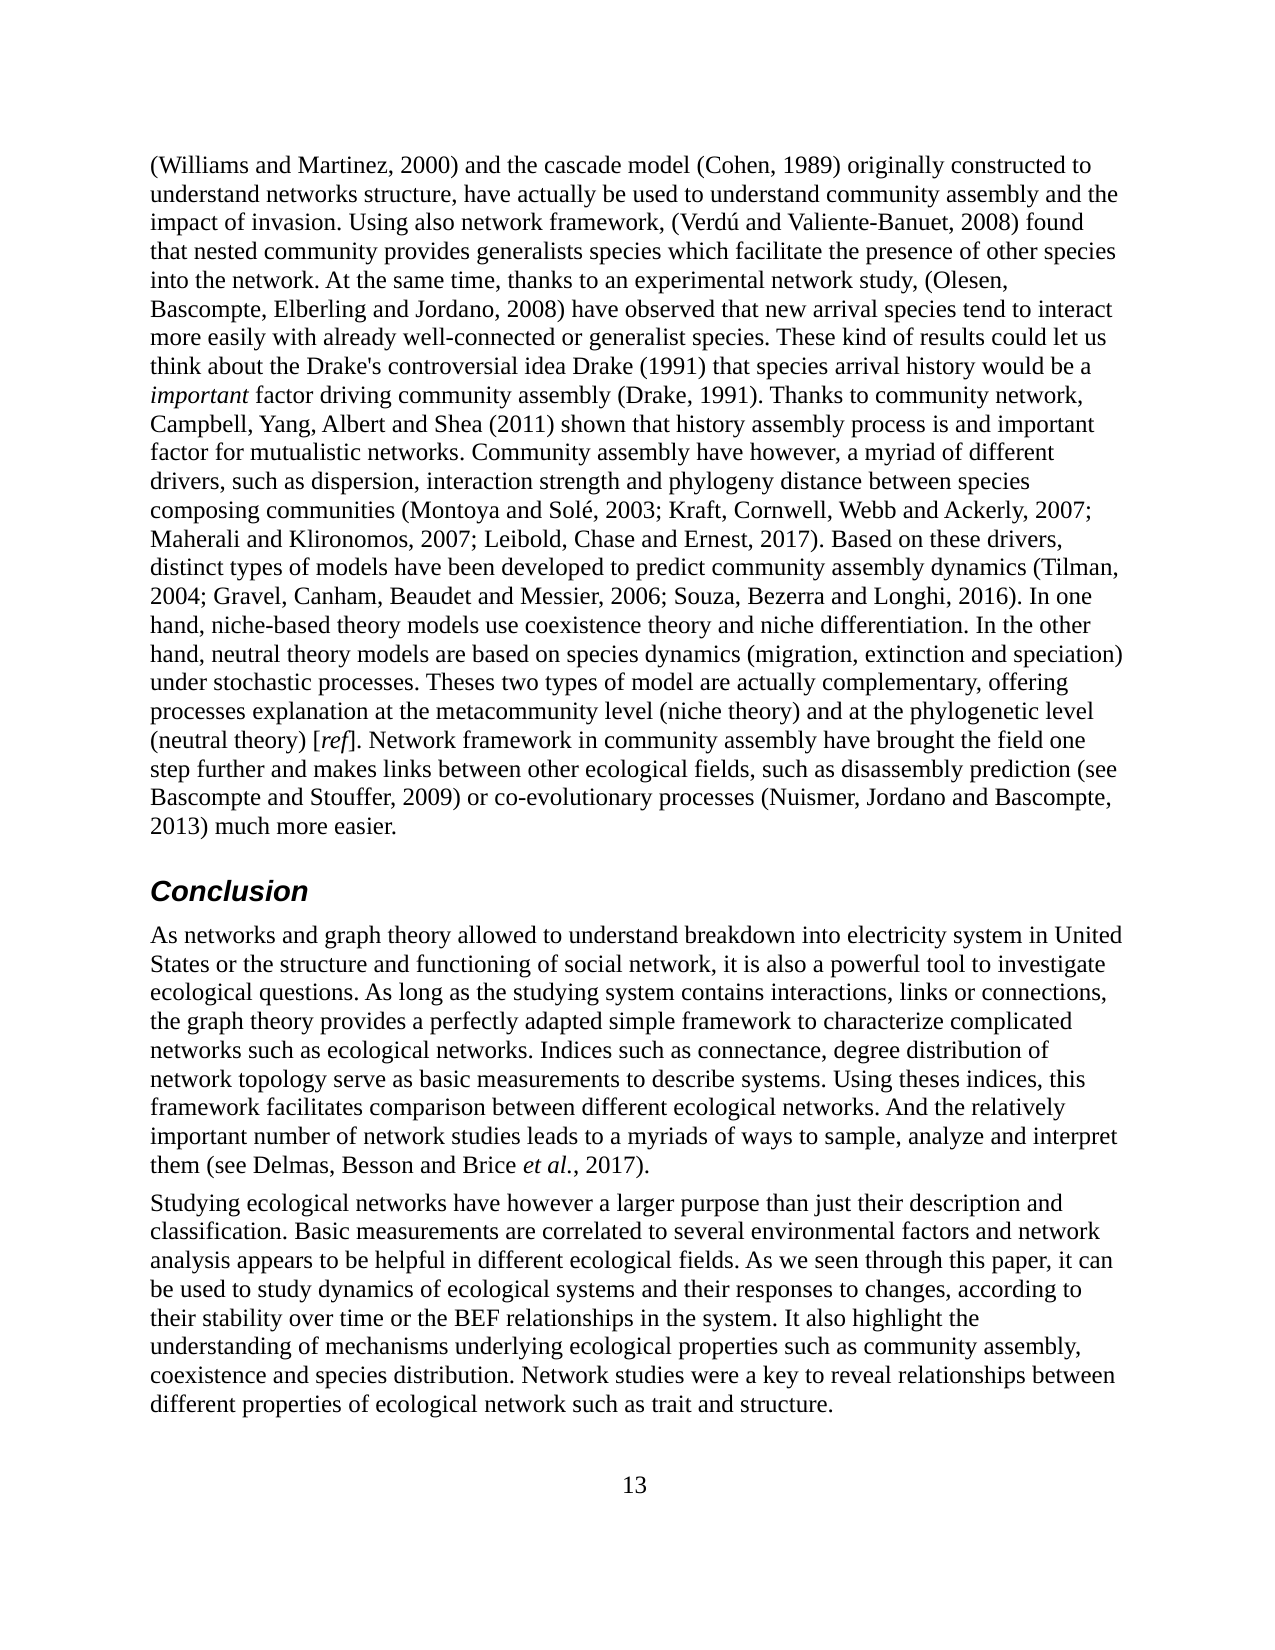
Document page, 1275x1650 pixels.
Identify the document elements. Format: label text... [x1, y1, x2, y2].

text (Williams and Martinez, 2000) and the cascade model (Cohen, 1989) originally constructed to understand networks structure, have actually be used to understand community assembly and the impact of invasion. Using also network framework, (Verdú and Valiente‐Banuet, 2008) found that nested community provides generalists species which facilitate the presence of other species into the network. At the same time, thanks to an experimental network study, (Olesen, Bascompte, Elberling and Jordano, 2008) have observed that new arrival species tend to interact more easily with already well-connected or generalist species. These kind of results could let us think about the Drake's controversial idea Drake (1991) that species arrival history would be a important factor driving community assembly (Drake, 1991). Thanks to community network, Campbell, Yang, Albert and Shea (2011) shown that history assembly process is and important factor for mutualistic networks. Community assembly have however, a myriad of different drivers, such as dispersion, interaction strength and phylogeny distance between species composing communities (Montoya and Solé, 2003; Kraft, Cornwell, Webb and Ackerly, 2007; Maherali and Klironomos, 2007; Leibold, Chase and Ernest, 2017). Based on these drivers, distinct types of models have been developed to predict community assembly dynamics (Tilman, 2004; Gravel, Canham, Beaudet and Messier, 2006; Souza, Bezerra and Longhi, 2016). In one hand, niche-based theory models use coexistence theory and niche differentiation. In the other hand, neutral theory models are based on species dynamics (migration, extinction and speciation) under stochastic processes. Theses two types of model are actually complementary, offering processes explanation at the metacommunity level (niche theory) and at the phylogenetic level (neutral theory) [ref]. Network framework in community assembly have brought the field one step further and makes links between other ecological fields, such as disassembly prediction (see Bascompte and Stouffer, 2009) or co-evolutionary processes (Nuismer, Jordano and Bascompte, 2013) much more easier. [150, 150, 1125, 840]
text As networks and graph theory allowed to understand breakdown into electricity system in United States or the structure and functioning of social network, it is also a powerful tool to investigate ecological questions. As long as the studying system contains interactions, links or connections, the graph theory provides a perfectly adapted simple framework to characterize complicated networks such as ecological networks. Indices such as connectance, degree distribution of network topology serve as basic measurements to describe systems. Using theses indices, this framework facilitates comparison between different ecological networks. And the relatively important number of network studies leads to a myriads of ways to sample, analyze and interpret them (see Delmas, Besson and Brice et al., 2017). [150, 920, 1125, 1179]
subtitle Conclusion [150, 874, 1125, 907]
text Studying ecological networks have however a larger purpose than just their description and classification. Basic measurements are correlated to several environmental factors and network analysis appears to be helpful in different ecological fields. As we seen through this paper, it can be used to study dynamics of ecological systems and their responses to changes, according to their stability over time or the BEF relationships in the system. It also highlight the understanding of mechanisms underlying ecological properties such as community assembly, coexistence and species distribution. Network studies were a key to reveal relationships between different properties of ecological network such as trait and structure. [150, 1188, 1125, 1418]
